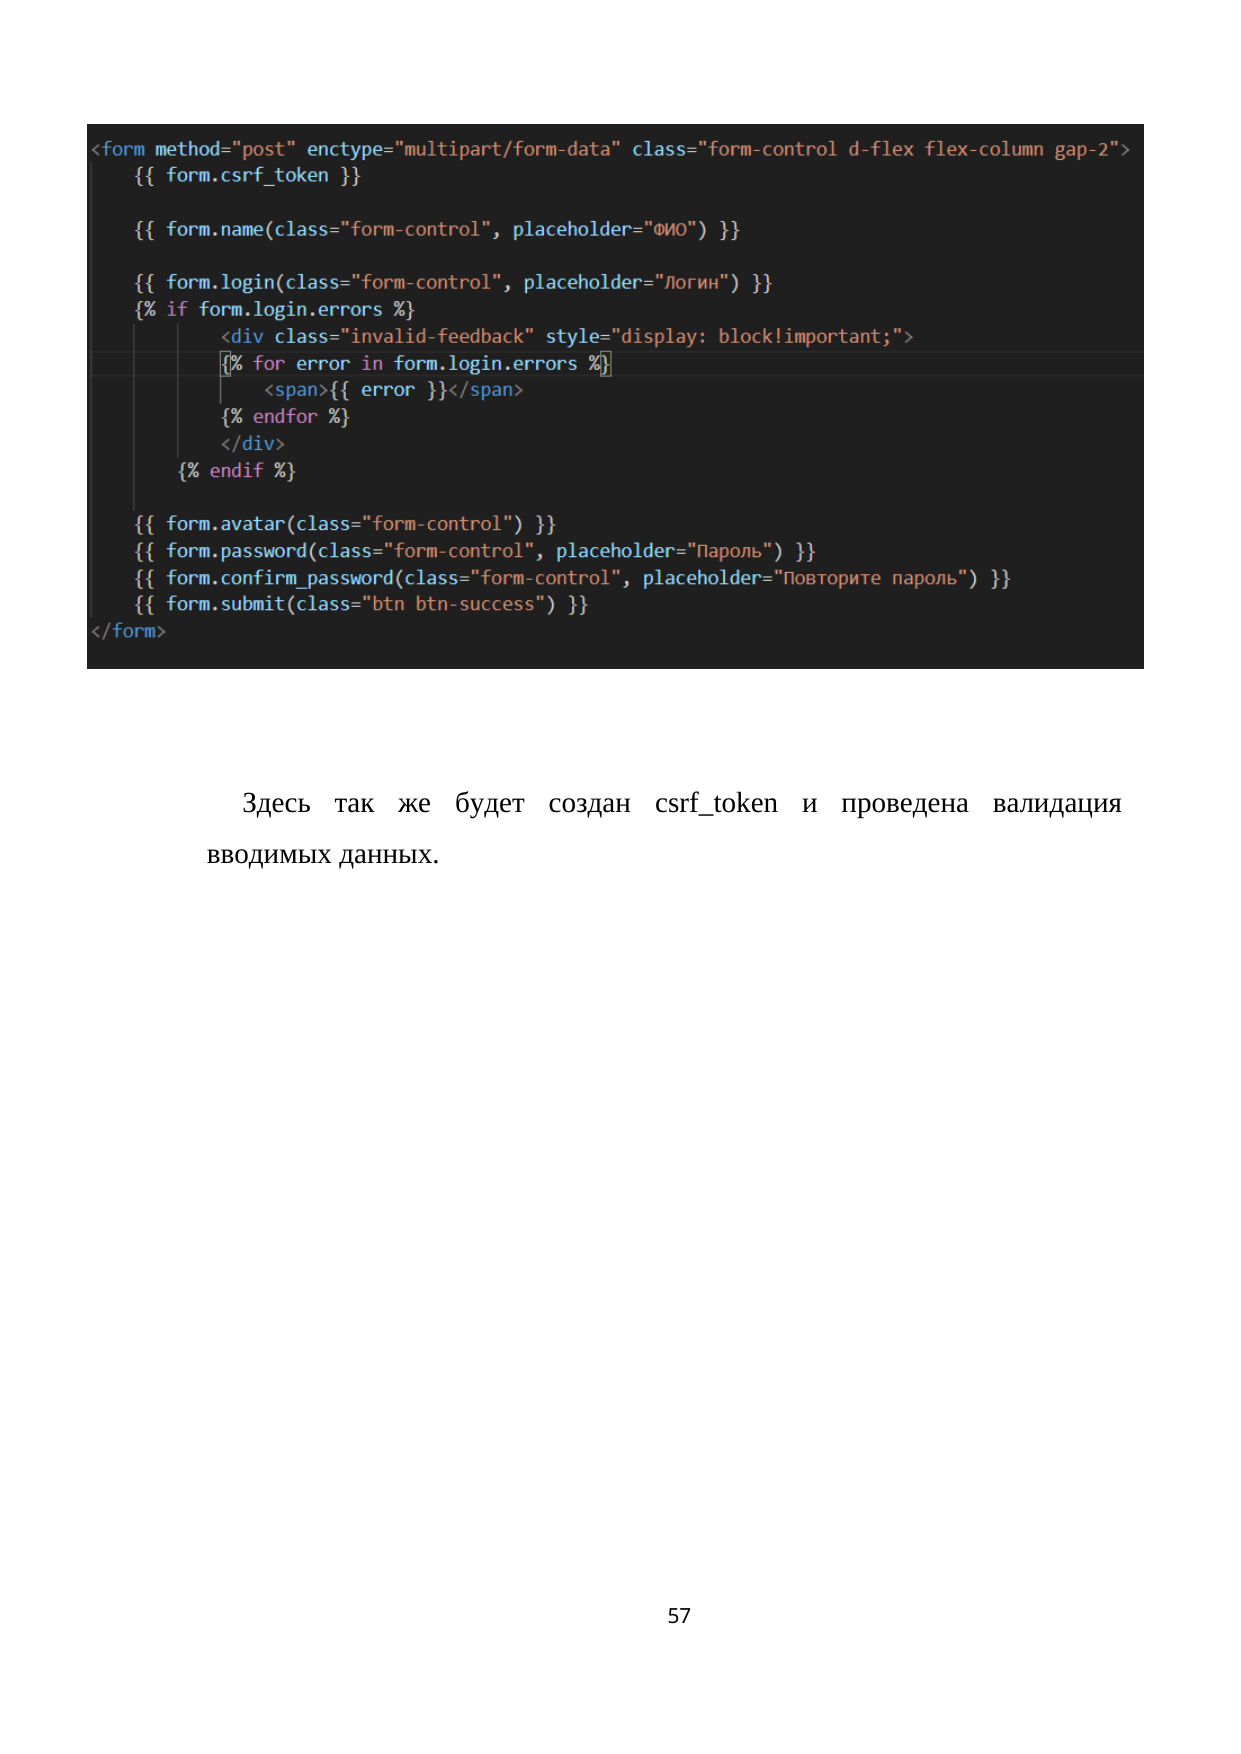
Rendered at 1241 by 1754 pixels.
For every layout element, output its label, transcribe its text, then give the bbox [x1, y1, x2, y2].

picture [87, 124, 1144, 669]
list Здесь так же будет создан csrf_token и проведена валидация вводимых данных. [207, 786, 1122, 869]
